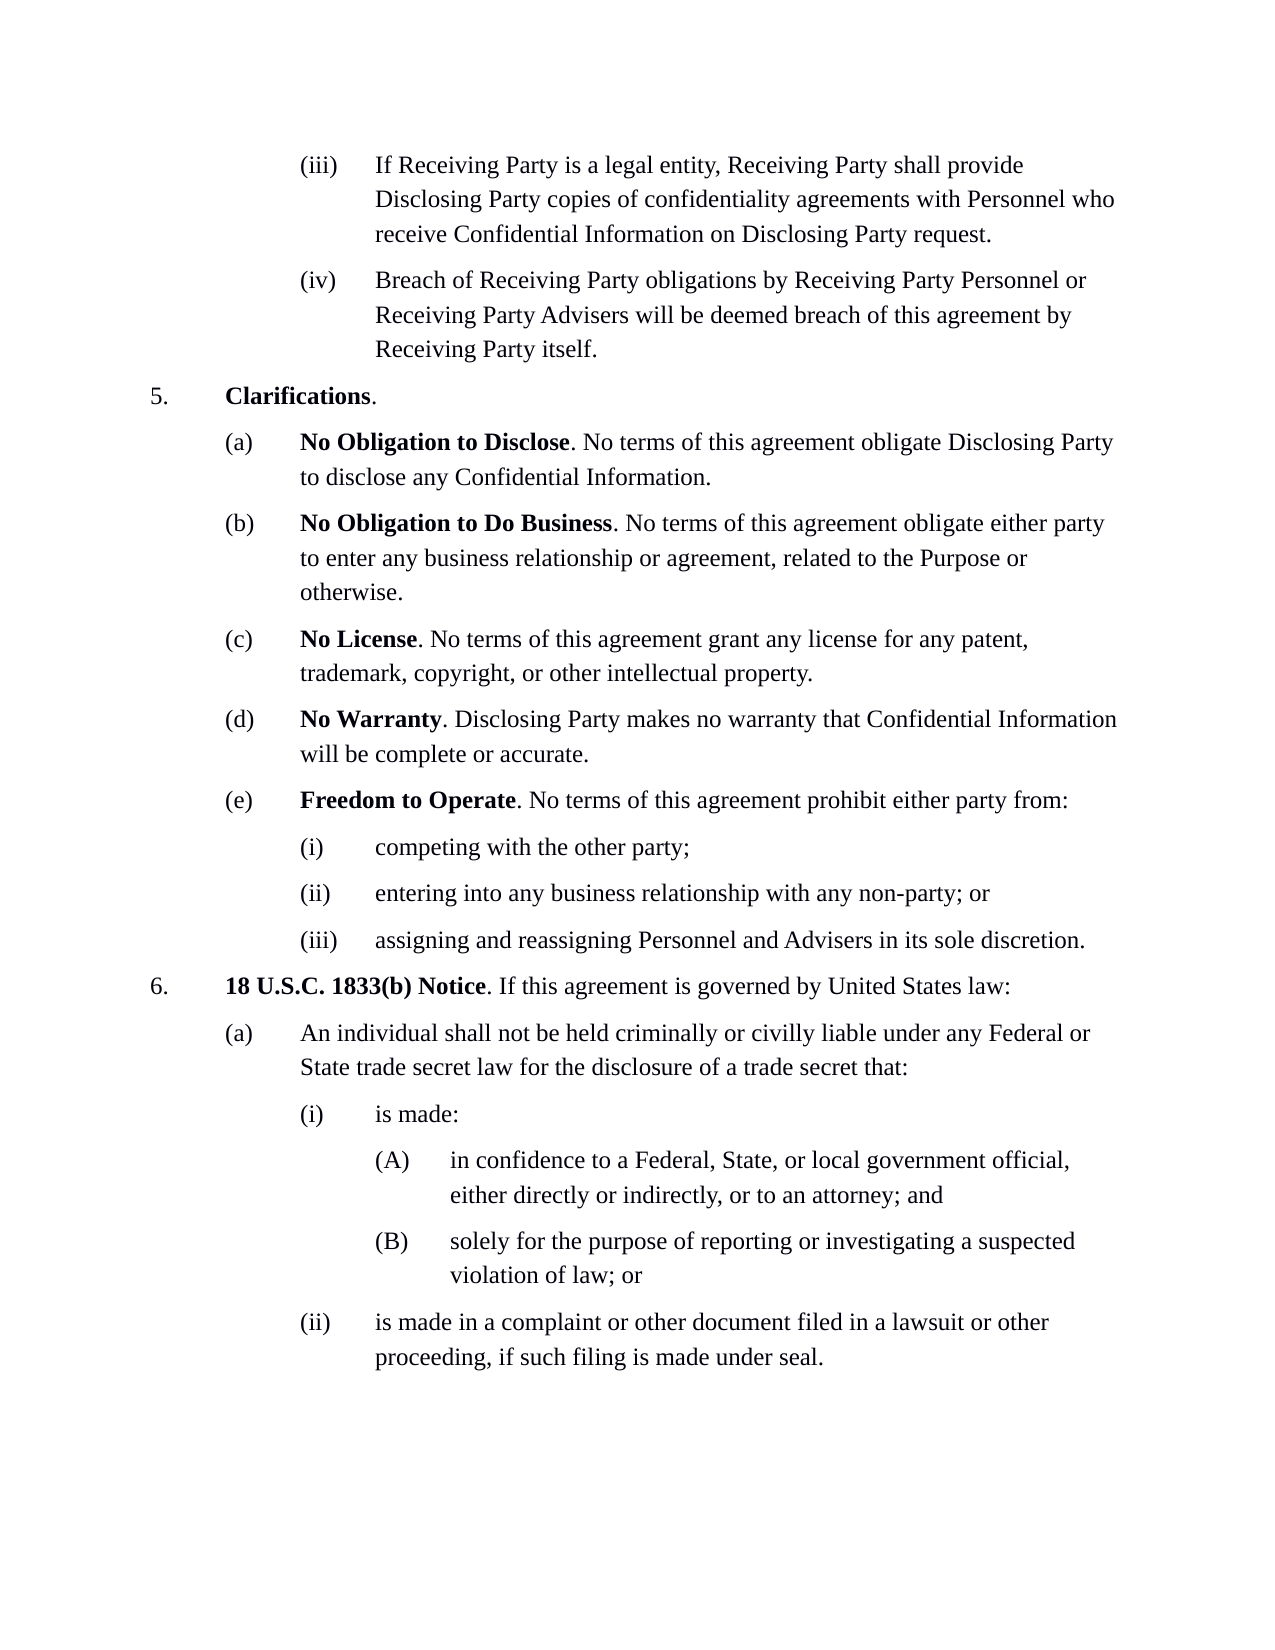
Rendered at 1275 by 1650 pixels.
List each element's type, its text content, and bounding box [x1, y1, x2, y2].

text (b) No Obligation to Do Business. No terms of this agreement obligate either party to enter any business relationship or agreement, related to the Purpose or otherwise. [225, 508, 1125, 606]
text (i) competing with the other party; [300, 832, 1125, 861]
text (iii) assigning and reassigning Personnel and Advisers in its sole discretion. [300, 925, 1125, 954]
text (iv) Breach of Receiving Party obligations by Receiving Party Personnel or Receiving Party Advisers will be deemed breach of this agreement by Receiving Party itself. [300, 265, 1125, 363]
text (a) No Obligation to Disclose. No terms of this agreement obligate Disclosing Party to disclose any Confidential Information. [225, 427, 1125, 491]
text (ii) entering into any business relationship with any non-party; or [300, 878, 1125, 907]
text (a) An individual shall not be held criminally or civilly liable under any Federal or State trade secret law for the disclosure of a trade secret that: [225, 1018, 1125, 1081]
text (ii) is made in a complaint or other document filed in a lawsuit or other proceeding, if such filing is made under seal. [300, 1307, 1125, 1370]
text (e) Freedom to Operate. No terms of this agreement prohibit either party from: [225, 786, 1125, 814]
text (A) in confidence to a Federal, State, or local government official, either directly or indirectly, or to an attorney; and [375, 1145, 1125, 1208]
text 5. Clarifications. [150, 381, 1125, 409]
text (d) No Warranty. Disclosing Party makes no warranty that Confidential Information will be complete or accurate. [225, 704, 1125, 768]
text (B) solely for the purpose of reporting or investigating a suspected violation of law; or [375, 1226, 1125, 1289]
text (c) No License. No terms of this agreement grant any license for any patent, trademark, copyright, or other intellectual property. [225, 624, 1125, 687]
text (i) is made: [300, 1099, 1125, 1127]
text 6. 18 U.S.C. 1833(b) Notice. If this agreement is governed by United States law: [150, 971, 1125, 1000]
text (iii) If Receiving Party is a legal entity, Receiving Party shall provide Disclosing Party copies of confidentiality agreements with Personnel who receive Confidential Information on Disclosing Party request. [300, 150, 1125, 248]
